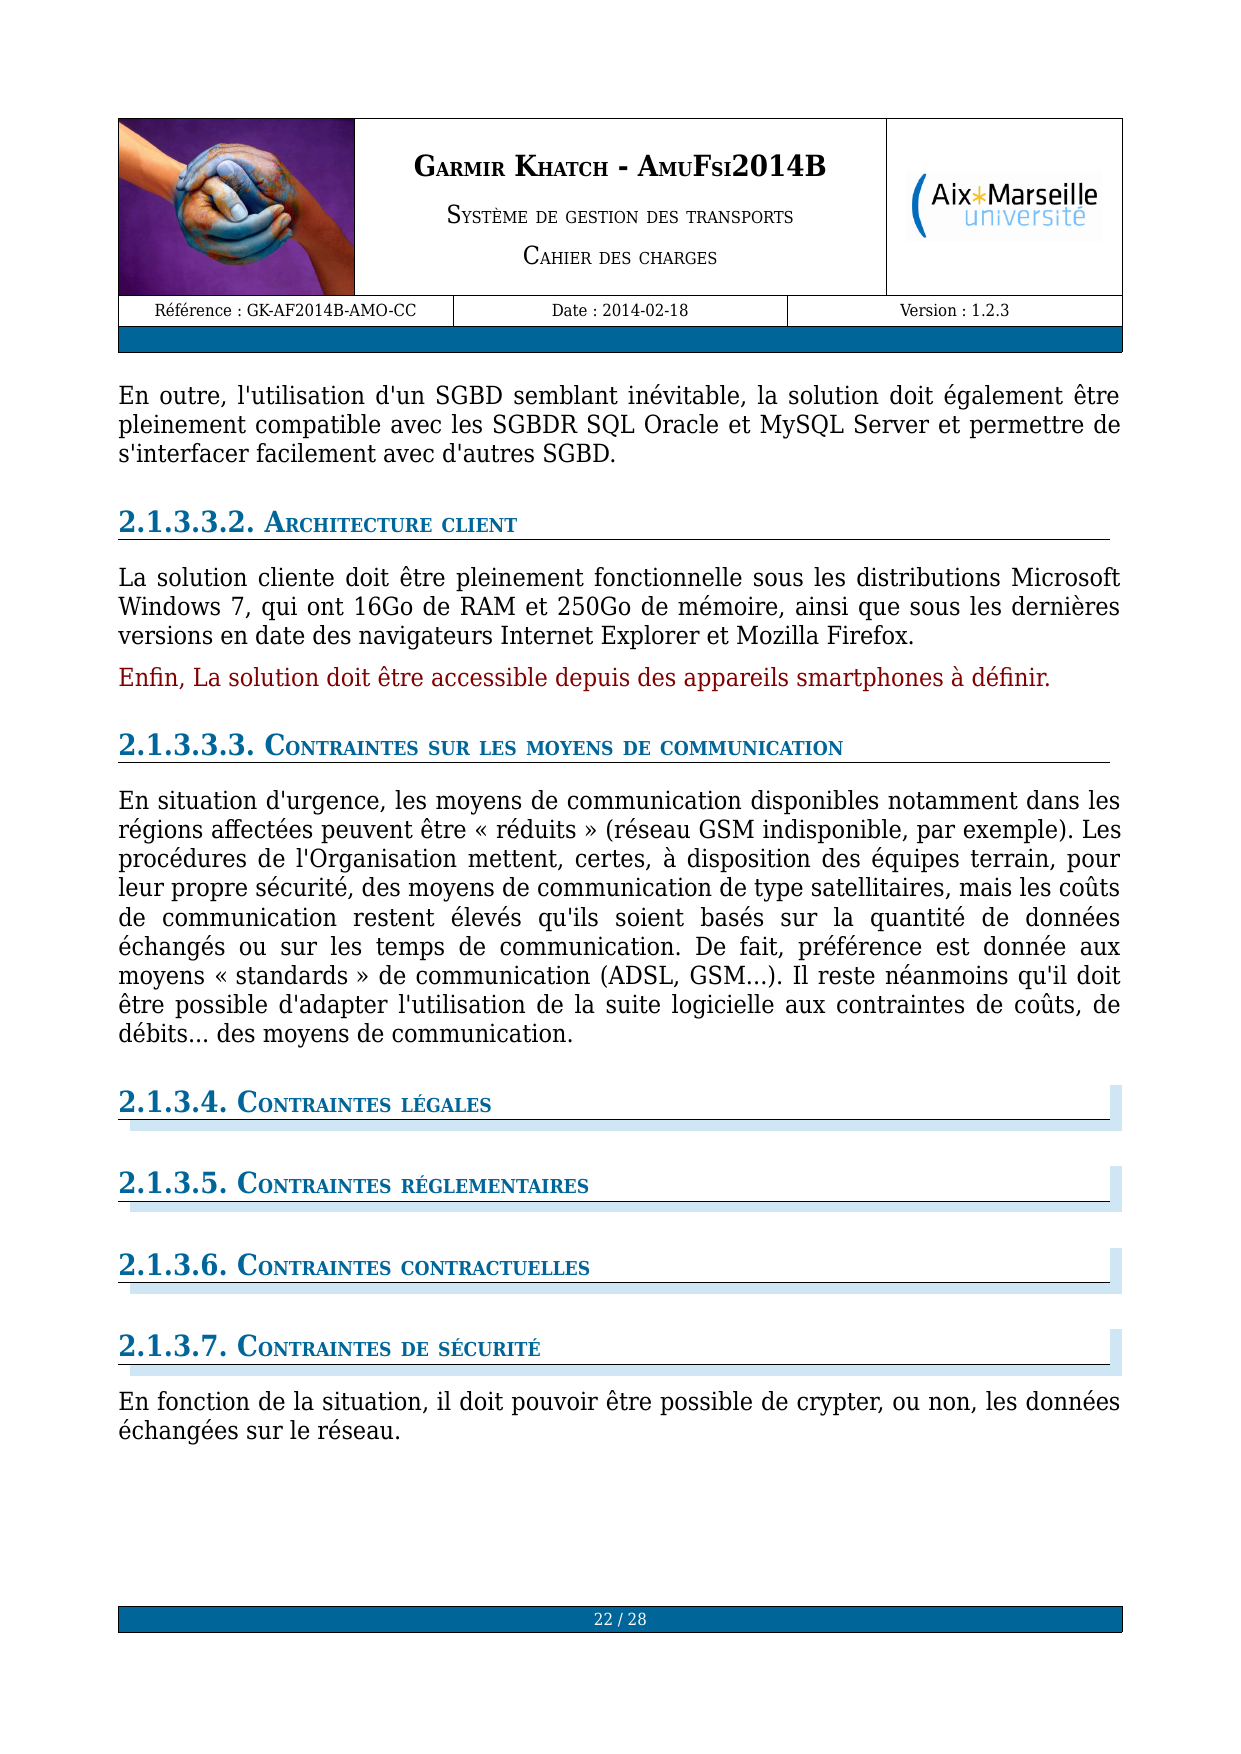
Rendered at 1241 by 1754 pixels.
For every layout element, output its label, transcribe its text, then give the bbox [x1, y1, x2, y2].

text En fonction de la situation, il doit pouvoir être possible de crypter, ou non, les données échangées sur le réseau. [118, 1387, 1122, 1446]
subtitle Contraintes légales [118, 1085, 1110, 1119]
picture [887, 126, 1122, 288]
text En situation d'urgence, les moyens de communication disponibles notamment dans les régions affectées peuvent être « réduits » (réseau GSM indisponible, par exemple). Les procédures de l'Organisation mettent, certes, à disposition des équipes terrain, pour leur propre sécurité, des moyens de communication de type satellitaires, mais les coûts de communication restent élevés qu'ils soient basés sur la quantité de données échangés ou sur les temps de communication. De fait, préférence est donnée aux moyens « standards » de communication (ADSL, GSM...). Il reste néanmoins qu'il doit être possible d'adapter l'utilisation de la suite logicielle aux contraintes de coûts, de débits... des moyens de communication. [118, 786, 1122, 1048]
subtitle Contraintes réglementaires [118, 1166, 1110, 1201]
picture [119, 119, 354, 295]
subtitle Architecture client [118, 505, 1110, 539]
subtitle Contraintes contractuelles [118, 1248, 1110, 1282]
subtitle Contraintes de sécurité [118, 1329, 1110, 1364]
text Enfin, La solution doit être accessible depuis des appareils smartphones à définir. [118, 663, 1122, 692]
text La solution cliente doit être pleinement fonctionnelle sous les distributions Microsoft Windows 7, qui ont 16Go de RAM et 250Go de mémoire, ainsi que sous les dernières versions en date des navigateurs Internet Explorer et Mozilla Firefox. [118, 563, 1122, 650]
subtitle Contraintes sur les moyens de communication [118, 728, 1110, 762]
text En outre, l'utilisation d'un SGBD semblant inévitable, la solution doit également être pleinement compatible avec les SGBDR SQL Oracle et MySQL Server et permettre de s'interfacer facilement avec d'autres SGBD. [118, 381, 1122, 469]
